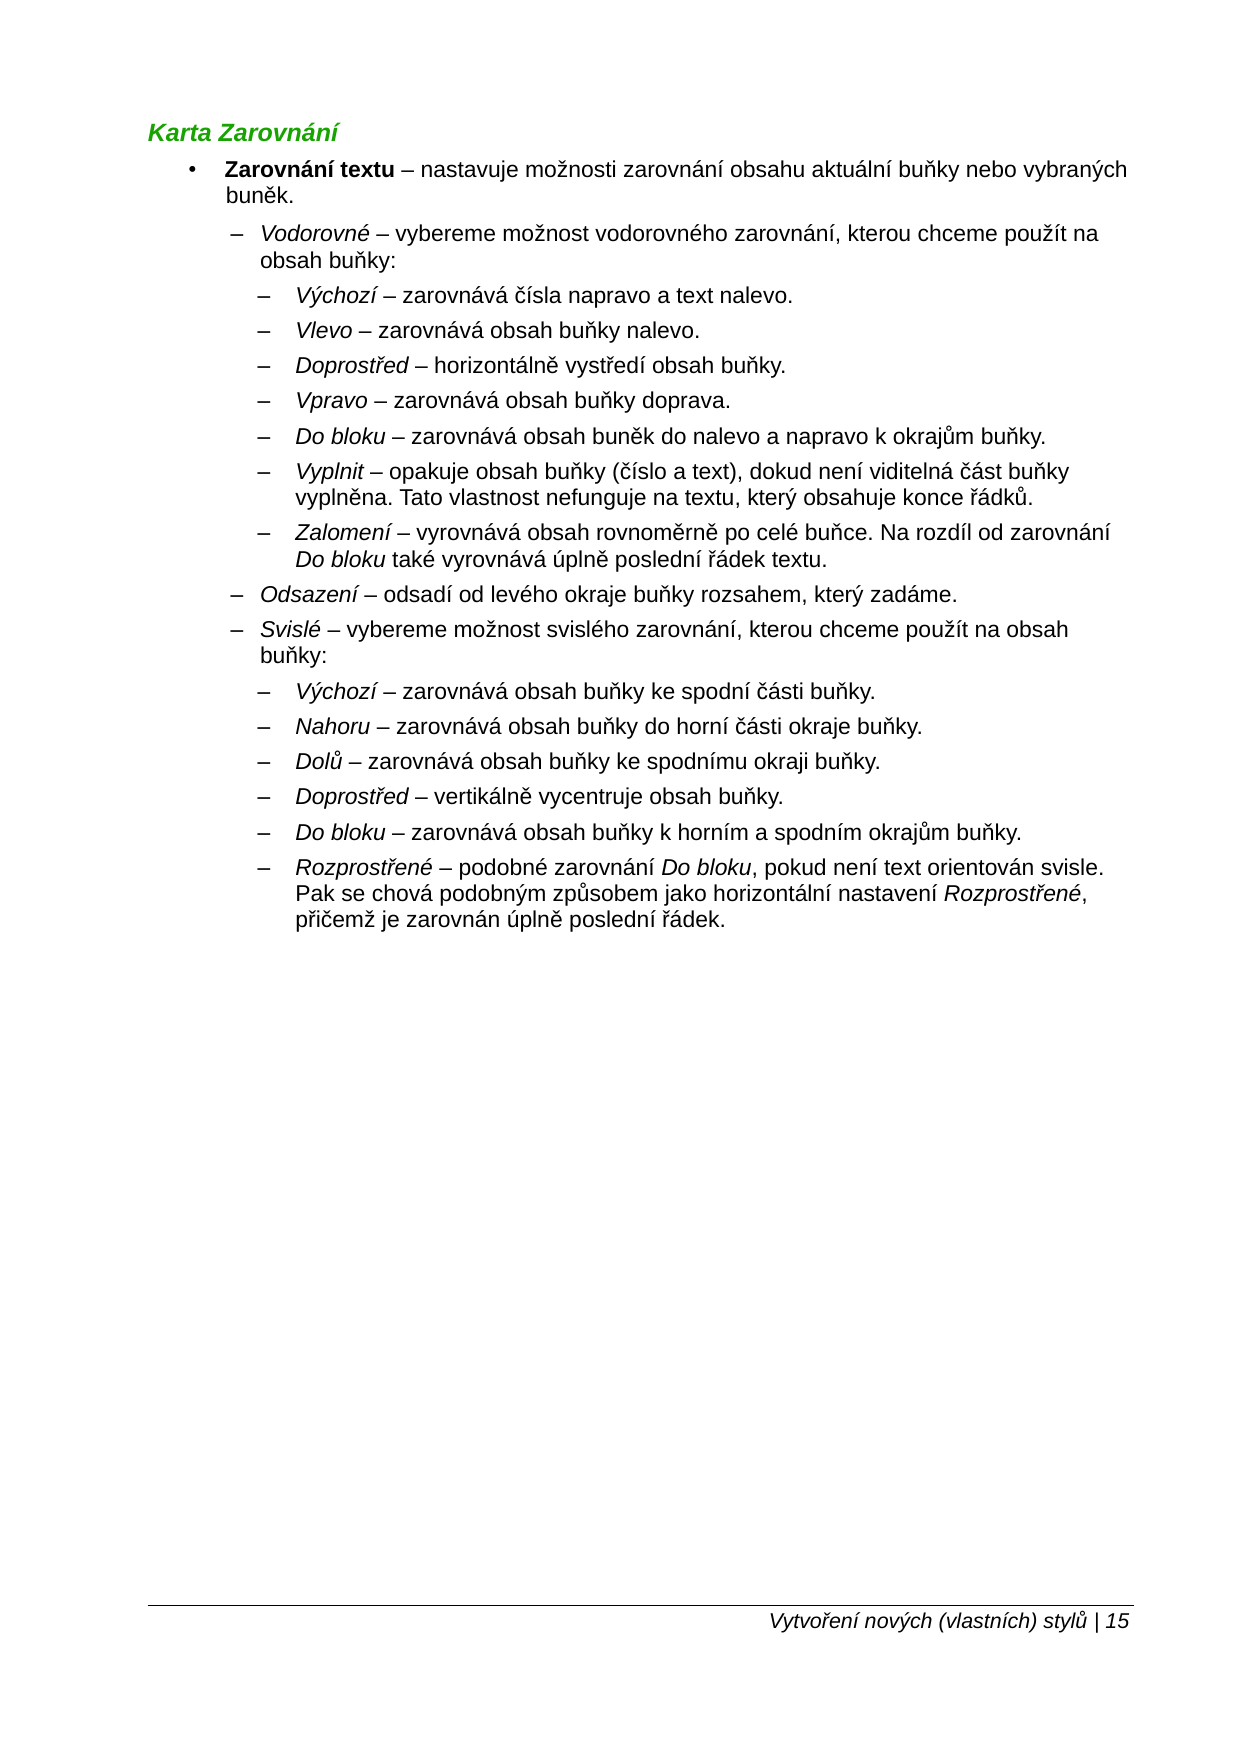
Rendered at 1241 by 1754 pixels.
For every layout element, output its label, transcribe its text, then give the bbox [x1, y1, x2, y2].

list Rozprostřené – podobné zarovnání Do bloku, pokud není text orientován svisle. Pak se chová podobným způsobem jako horizontální nastavení Rozprostřené, přičemž je zarovnán úplně poslední řádek. [257, 854, 1134, 933]
list Výchozí – zarovnává obsah buňky ke spodní části buňky. [257, 678, 1134, 704]
list Zalomení – vyrovnává obsah rovnoměrně po celé buňce. Na rozdíl od zarovnání Do bloku také vyrovnává úplně poslední řádek textu. [257, 519, 1134, 572]
list Svislé – vybereme možnost svislého zarovnání, kterou chceme použít na obsah buňky: [230, 616, 1134, 669]
list Doprostřed – horizontálně vystředí obsah buňky. [257, 352, 1134, 378]
list Doprostřed – vertikálně vycentruje obsah buňky. [257, 783, 1134, 810]
list Vlevo – zarovnává obsah buňky nalevo. [257, 317, 1134, 343]
list Dolů – zarovnává obsah buňky ke spodnímu okraji buňky. [257, 748, 1134, 774]
list Do bloku – zarovnává obsah buňky k horním a spodním okrajům buňky. [257, 818, 1134, 845]
list Vpravo – zarovnává obsah buňky doprava. [257, 387, 1134, 414]
list Zarovnání textu – nastavuje možnosti zarovnání obsahu aktuální buňky nebo vybraných buněk. [185, 153, 1134, 211]
subtitle Karta Zarovnání [148, 118, 1134, 147]
list Nahoru – zarovnává obsah buňky do horní části okraje buňky. [257, 713, 1134, 739]
list Výchozí – zarovnává čísla napravo a text nalevo. [257, 282, 1134, 308]
list Odsazení – odsadí od levého okraje buňky rozsahem, který zadáme. [230, 581, 1134, 607]
list Vyplnit – opakuje obsah buňky (číslo a text), dokud není viditelná část buňky vyplněna. Tato vlastnost nefunguje na textu, který obsahuje konce řádků. [257, 458, 1134, 511]
list Vodorovné – vybereme možnost vodorovného zarovnání, kterou chceme použít na obsah buňky: [230, 220, 1134, 273]
list Do bloku – zarovnává obsah buněk do nalevo a napravo k okrajům buňky. [257, 423, 1134, 449]
